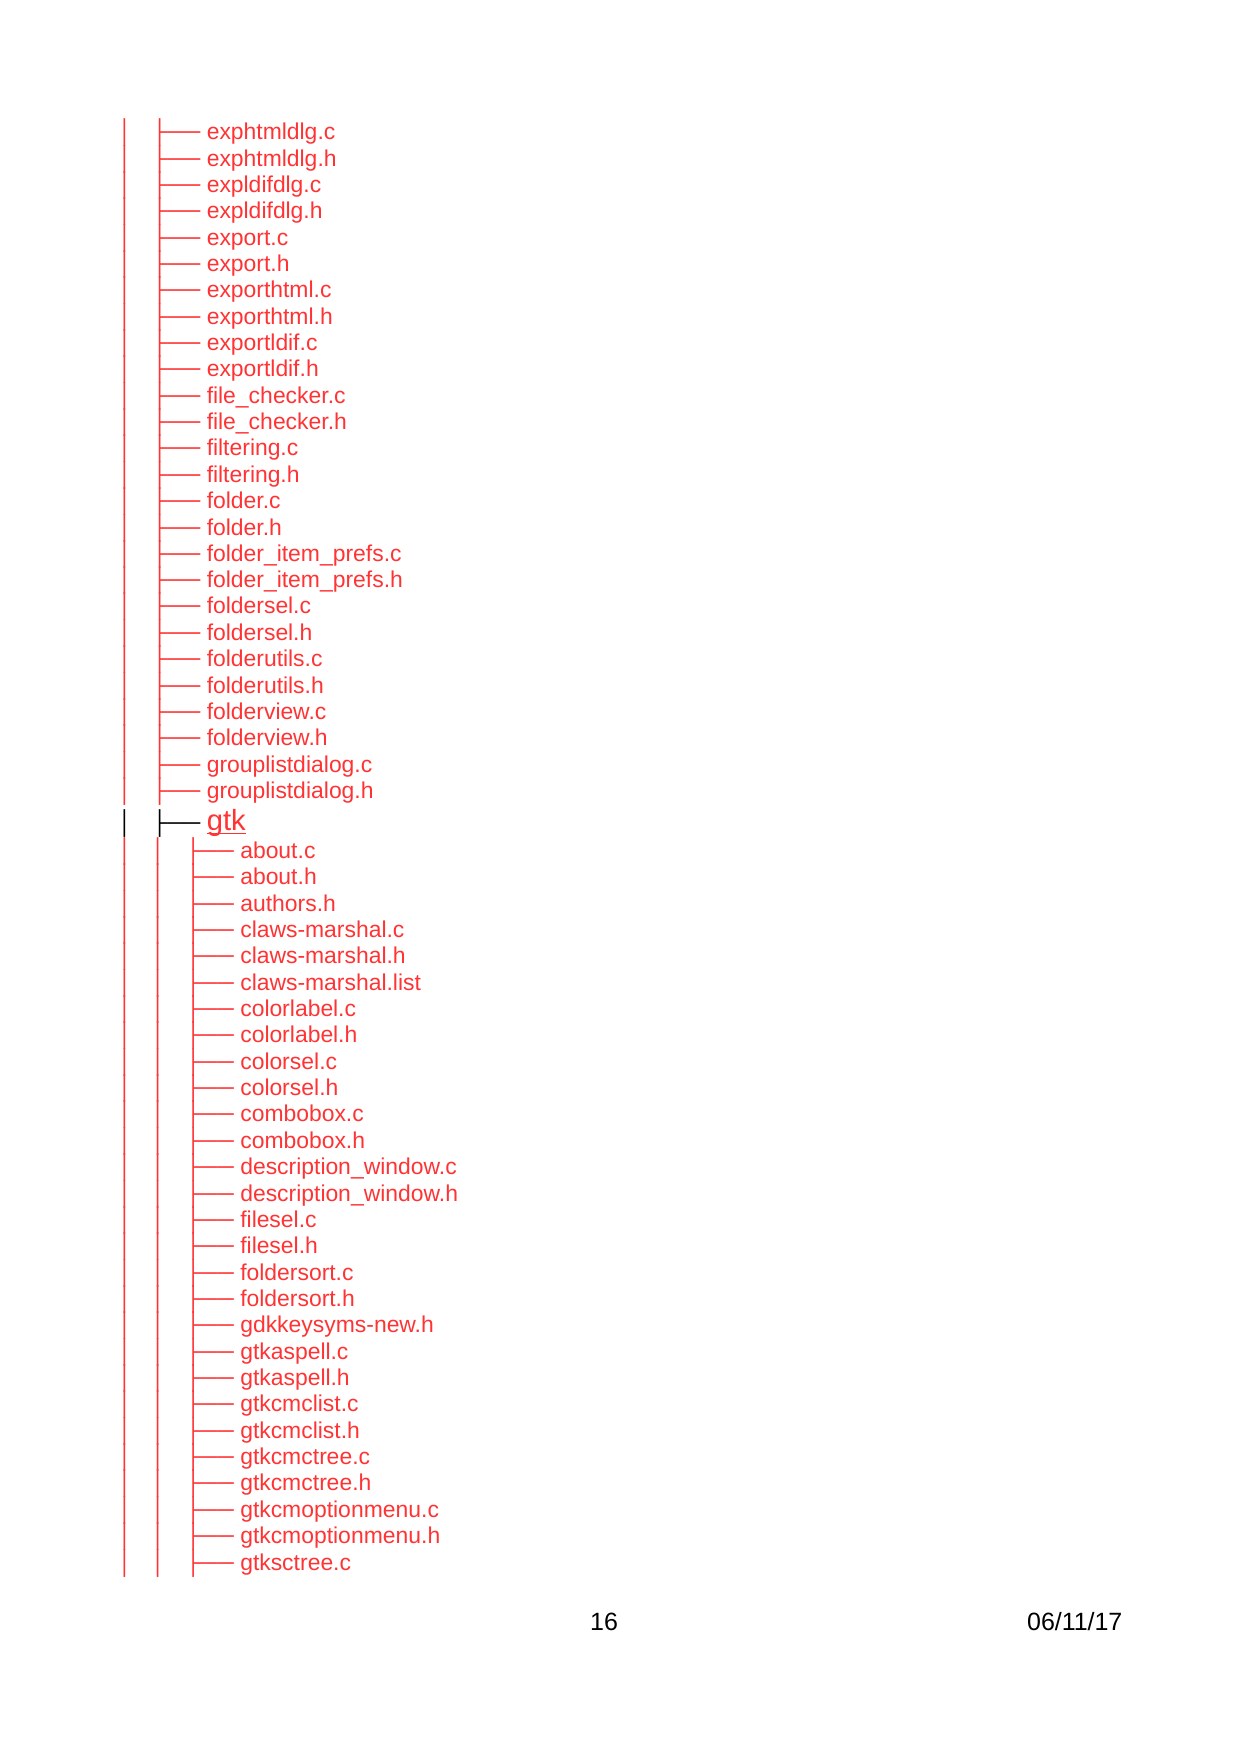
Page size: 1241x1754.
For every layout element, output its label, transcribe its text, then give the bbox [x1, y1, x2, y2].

text │ ├── file_checker.c [160, 382, 1122, 408]
text │ ├── exphtmldlg.h [125, 144, 158, 171]
text │ │ ├── colorlabel.h [158, 1021, 192, 1048]
text │ ├── foldersel.c [160, 592, 1122, 619]
text │ │ ├── filesel.c [194, 1206, 1122, 1232]
text │ │ ├── gdkkeysyms-new.h [194, 1311, 1122, 1338]
text │ │ ├── gtkaspell.h [125, 1364, 156, 1390]
text │ ├── folder.h [160, 513, 1122, 540]
text │ │ ├── combobox.c [158, 1100, 192, 1127]
text │ ├── exportldif.h [125, 355, 158, 382]
text │ ├── folderutils.c [160, 645, 1122, 672]
text │ ├── file_checker.c [125, 382, 158, 408]
text │ │ ├── colorsel.c [194, 1048, 1122, 1074]
text │ │ ├── gtkcmoptionmenu.h [194, 1522, 1122, 1548]
text │ │ ├── gtkaspell.h [194, 1364, 1122, 1390]
text │ ├── export.c [160, 223, 1122, 250]
text │ │ ├── authors.h [194, 889, 1122, 916]
text │ ├── filtering.c [125, 434, 158, 461]
text │ │ ├── filesel.h [125, 1232, 156, 1258]
text │ │ ├── about.h [125, 863, 156, 889]
text │ │ ├── gtkcmctree.c [125, 1443, 156, 1469]
text │ │ ├── foldersort.c [158, 1258, 192, 1285]
text │ │ ├── claws-marshal.c [194, 916, 1122, 942]
text │ ├── exportldif.h [160, 355, 1122, 382]
text │ │ ├── about.c [125, 837, 156, 863]
text │ │ ├── authors.h [158, 889, 192, 916]
text │ │ ├── gdkkeysyms-new.h [158, 1311, 192, 1338]
text │ │ ├── combobox.c [125, 1100, 156, 1127]
text │ │ ├── gtkcmctree.c [158, 1443, 192, 1469]
text │ │ ├── gtkcmoptionmenu.c [158, 1496, 192, 1522]
text │ │ ├── gtkaspell.h [158, 1364, 192, 1390]
text │ │ ├── colorsel.c [158, 1048, 192, 1074]
text │ ├── exporthtml.h [160, 303, 1122, 329]
text │ │ ├── gtkcmclist.c [158, 1390, 192, 1417]
text │ │ ├── gtkaspell.c [158, 1338, 192, 1364]
text │ │ ├── colorlabel.h [125, 1021, 156, 1048]
text │ │ ├── description_window.c [194, 1153, 1122, 1179]
text │ │ ├── about.c [158, 837, 192, 863]
text │ │ ├── colorsel.h [125, 1074, 156, 1100]
text │ │ ├── about.h [194, 863, 1122, 889]
text │ ├── exportldif.c [160, 329, 1122, 355]
text │ ├── export.c [125, 223, 158, 250]
text │ │ ├── colorsel.h [158, 1074, 192, 1100]
text │ ├── file_checker.h [160, 408, 1122, 434]
text │ ├── filtering.h [125, 461, 158, 487]
text │ │ ├── foldersort.h [194, 1285, 1122, 1311]
text │ ├── exphtmldlg.c [125, 118, 158, 144]
text │ │ ├── gtkcmctree.h [194, 1469, 1122, 1496]
text │ ├── folderutils.h [125, 672, 158, 698]
text │ │ ├── description_window.c [125, 1153, 156, 1179]
text │ │ ├── about.c [194, 837, 1122, 863]
text │ │ ├── about.h [158, 863, 192, 889]
text │ │ ├── description_window.h [125, 1179, 156, 1206]
text │ ├── gtk [118, 803, 1122, 837]
text │ │ ├── claws-marshal.h [125, 942, 156, 969]
text │ ├── exporthtml.c [160, 276, 1122, 303]
text │ ├── foldersel.h [160, 619, 1122, 645]
text │ ├── folder_item_prefs.c [125, 540, 158, 566]
text │ ├── grouplistdialog.h [125, 777, 158, 803]
text │ │ ├── gtkcmclist.c [194, 1390, 1122, 1417]
text │ │ ├── description_window.c [158, 1153, 192, 1179]
text │ ├── expldifdlg.c [160, 171, 1122, 197]
text │ ├── folderutils.h [160, 672, 1122, 698]
text │ │ ├── authors.h [125, 889, 156, 916]
text │ ├── file_checker.h [125, 408, 158, 434]
text │ │ ├── claws-marshal.h [158, 942, 192, 969]
text │ │ ├── filesel.c [125, 1206, 156, 1232]
text │ │ ├── gtkcmoptionmenu.c [194, 1496, 1122, 1522]
text │ │ ├── claws-marshal.c [125, 916, 156, 942]
text │ │ ├── gtkcmctree.h [125, 1469, 156, 1496]
text │ │ ├── description_window.h [194, 1179, 1122, 1206]
text │ │ ├── claws-marshal.list [125, 969, 156, 995]
text │ ├── foldersel.h [125, 619, 158, 645]
text │ ├── folder_item_prefs.h [160, 566, 1122, 592]
text │ │ ├── colorlabel.c [158, 995, 192, 1021]
text │ │ ├── gtkcmclist.c [125, 1390, 156, 1417]
text │ │ ├── combobox.h [194, 1127, 1122, 1153]
text │ ├── expldifdlg.c [125, 171, 158, 197]
text │ │ ├── gtkcmoptionmenu.c [125, 1496, 156, 1522]
text │ │ ├── filesel.h [158, 1232, 192, 1258]
text │ │ ├── gtkaspell.c [125, 1338, 156, 1364]
text │ │ ├── foldersort.c [194, 1258, 1122, 1285]
text │ │ ├── claws-marshal.list [158, 969, 192, 995]
text │ ├── foldersel.c [125, 592, 158, 619]
text │ ├── exportldif.c [125, 329, 158, 355]
text │ ├── expldifdlg.h [160, 197, 1122, 223]
text │ ├── filtering.h [160, 461, 1122, 487]
text │ ├── exporthtml.h [125, 303, 158, 329]
text │ ├── exphtmldlg.c [160, 118, 1122, 144]
text │ │ ├── colorlabel.c [125, 995, 156, 1021]
text │ │ ├── combobox.h [125, 1127, 156, 1153]
text │ │ ├── gtkcmoptionmenu.h [125, 1522, 156, 1548]
text │ ├── filtering.c [160, 434, 1122, 461]
text │ ├── folder.c [160, 487, 1122, 513]
text │ │ ├── foldersort.c [125, 1258, 156, 1285]
text │ │ ├── claws-marshal.c [158, 916, 192, 942]
text │ │ ├── claws-marshal.h [194, 942, 1122, 969]
text │ │ ├── filesel.h [194, 1232, 1122, 1258]
text │ │ ├── gtksctree.c [158, 1548, 192, 1575]
text │ ├── folder.h [125, 513, 158, 540]
text │ ├── expldifdlg.h [125, 197, 158, 223]
text │ ├── folder_item_prefs.h [125, 566, 158, 592]
text │ │ ├── colorsel.h [194, 1074, 1122, 1100]
text │ ├── folderview.h [160, 724, 1122, 751]
text │ │ ├── gtkcmctree.c [194, 1443, 1122, 1469]
text │ ├── export.h [125, 250, 158, 276]
text │ ├── exphtmldlg.h [160, 144, 1122, 171]
text │ │ ├── gtkcmclist.h [194, 1417, 1122, 1443]
text │ │ ├── claws-marshal.list [194, 969, 1122, 995]
text │ ├── folderutils.c [125, 645, 158, 672]
text │ │ ├── colorsel.c [125, 1048, 156, 1074]
text │ │ ├── gtkaspell.c [194, 1338, 1122, 1364]
text │ ├── folderview.h [125, 724, 158, 751]
text │ ├── export.h [160, 250, 1122, 276]
text │ ├── folderview.c [160, 698, 1122, 724]
text │ │ ├── description_window.h [158, 1179, 192, 1206]
text │ │ ├── gtksctree.c [194, 1548, 1122, 1575]
text │ │ ├── gtkcmctree.h [158, 1469, 192, 1496]
text │ │ ├── filesel.c [158, 1206, 192, 1232]
text │ │ ├── gdkkeysyms-new.h [125, 1311, 156, 1338]
text │ │ ├── gtkcmoptionmenu.h [158, 1522, 192, 1548]
text │ ├── folder.c [125, 487, 158, 513]
text │ │ ├── gtksctree.c [125, 1548, 156, 1575]
text │ ├── grouplistdialog.h [160, 777, 1122, 803]
text │ ├── grouplistdialog.c [160, 751, 1122, 777]
text │ │ ├── combobox.h [158, 1127, 192, 1153]
text │ │ ├── gtkcmclist.h [158, 1417, 192, 1443]
text │ │ ├── foldersort.h [158, 1285, 192, 1311]
text │ ├── folderview.c [125, 698, 158, 724]
text │ │ ├── foldersort.h [125, 1285, 156, 1311]
text │ ├── folder_item_prefs.c [160, 540, 1122, 566]
text │ ├── grouplistdialog.c [125, 751, 158, 777]
text │ │ ├── gtkcmclist.h [125, 1417, 156, 1443]
text │ │ ├── colorlabel.h [194, 1021, 1122, 1048]
text │ │ ├── colorlabel.c [194, 995, 1122, 1021]
text │ │ ├── combobox.c [194, 1100, 1122, 1127]
text │ ├── exporthtml.c [125, 276, 158, 303]
